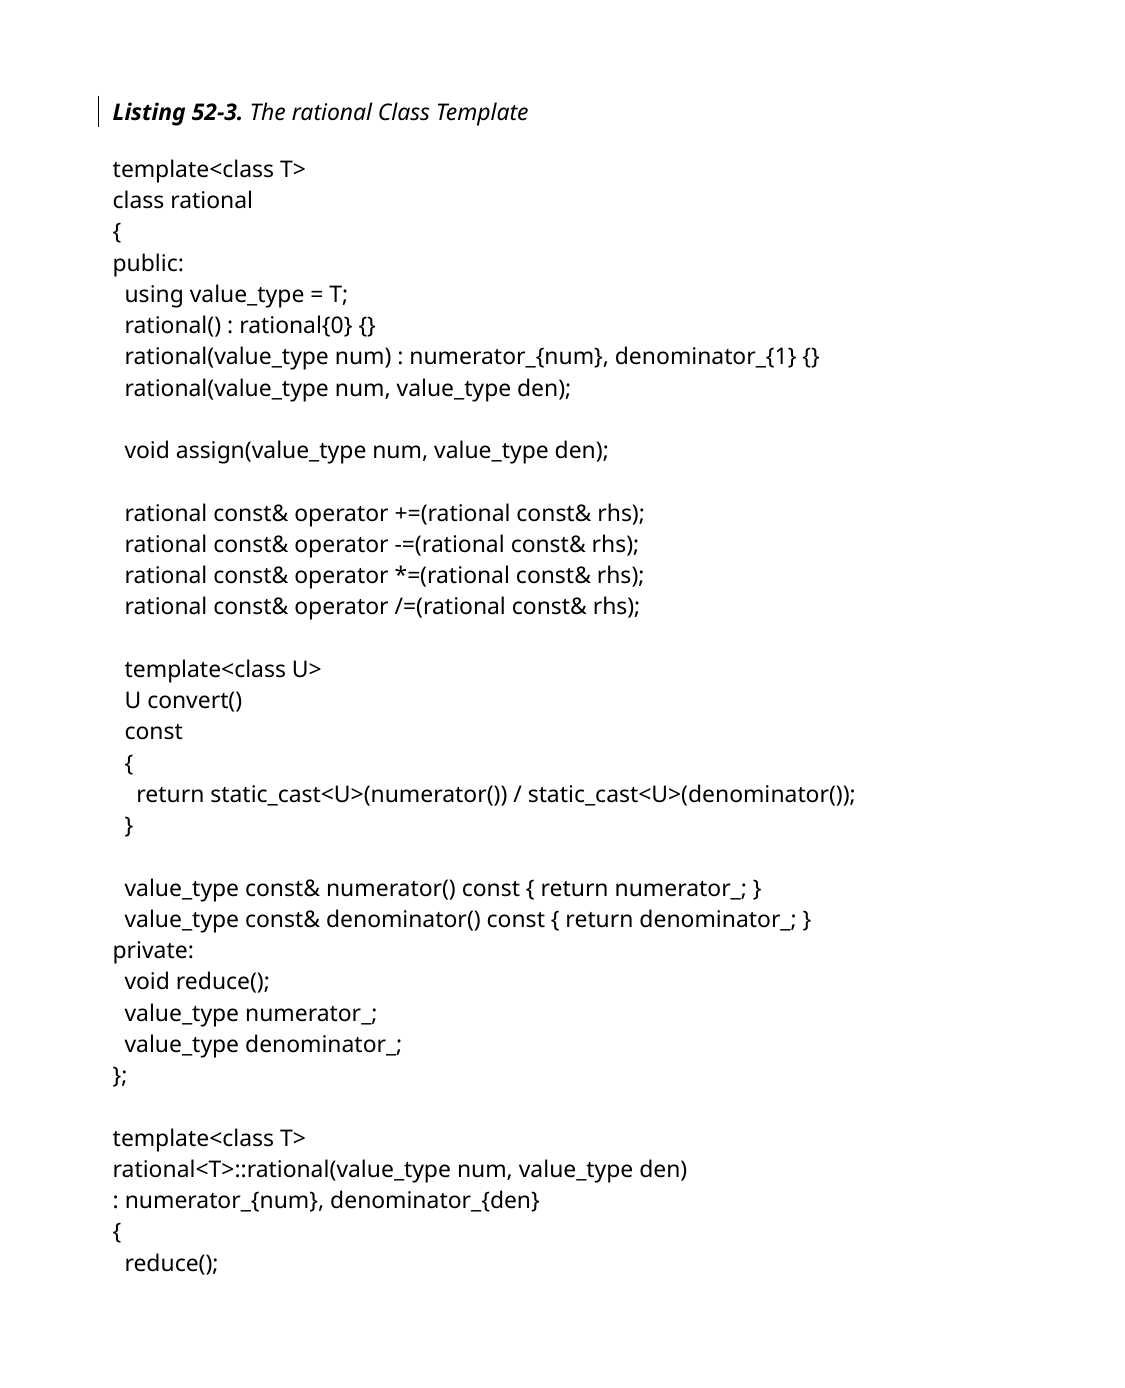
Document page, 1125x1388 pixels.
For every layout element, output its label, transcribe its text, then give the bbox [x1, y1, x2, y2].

text value_type const& numerator() const { return numerator_; } [112, 871, 1012, 903]
text template<class T> [112, 153, 1012, 184]
text public: [112, 246, 1012, 278]
text { [112, 746, 1012, 778]
text const [112, 715, 1012, 746]
text rational const& operator +=(rational const& rhs); [112, 496, 1012, 528]
text void assign(value_type num, value_type den); [112, 434, 1012, 465]
text return static_cast<U>(numerator()) / static_cast<U>(denominator()); [112, 778, 1012, 809]
text rational const& operator *=(rational const& rhs); [112, 559, 1012, 590]
text rational() : rational{0} {} [112, 309, 1012, 340]
text rational const& operator -=(rational const& rhs); [112, 528, 1012, 559]
text rational(value_type num, value_type den); [112, 371, 1012, 403]
text reduce(); [112, 1246, 1012, 1278]
text { [112, 215, 1012, 246]
text rational const& operator /=(rational const& rhs); [112, 590, 1012, 621]
text Listing 52-3. The rational Class Template [112, 96, 1012, 127]
text value_type numerator_; [112, 996, 1012, 1028]
text private: [112, 934, 1012, 965]
text : numerator_{num}, denominator_{den} [112, 1184, 1012, 1215]
text template<class T> [112, 1121, 1012, 1153]
text value_type const& denominator() const { return denominator_; } [112, 903, 1012, 934]
text } [112, 809, 1012, 840]
text rational<T>::rational(value_type num, value_type den) [112, 1153, 1012, 1184]
text value_type denominator_; [112, 1028, 1012, 1059]
text void reduce(); [112, 965, 1012, 996]
text { [112, 1215, 1012, 1246]
text using value_type = T; [112, 278, 1012, 309]
text U convert() [112, 684, 1012, 715]
text rational(value_type num) : numerator_{num}, denominator_{1} {} [112, 340, 1012, 371]
text class rational [112, 184, 1012, 215]
text }; [112, 1059, 1012, 1090]
text template<class U> [112, 653, 1012, 684]
